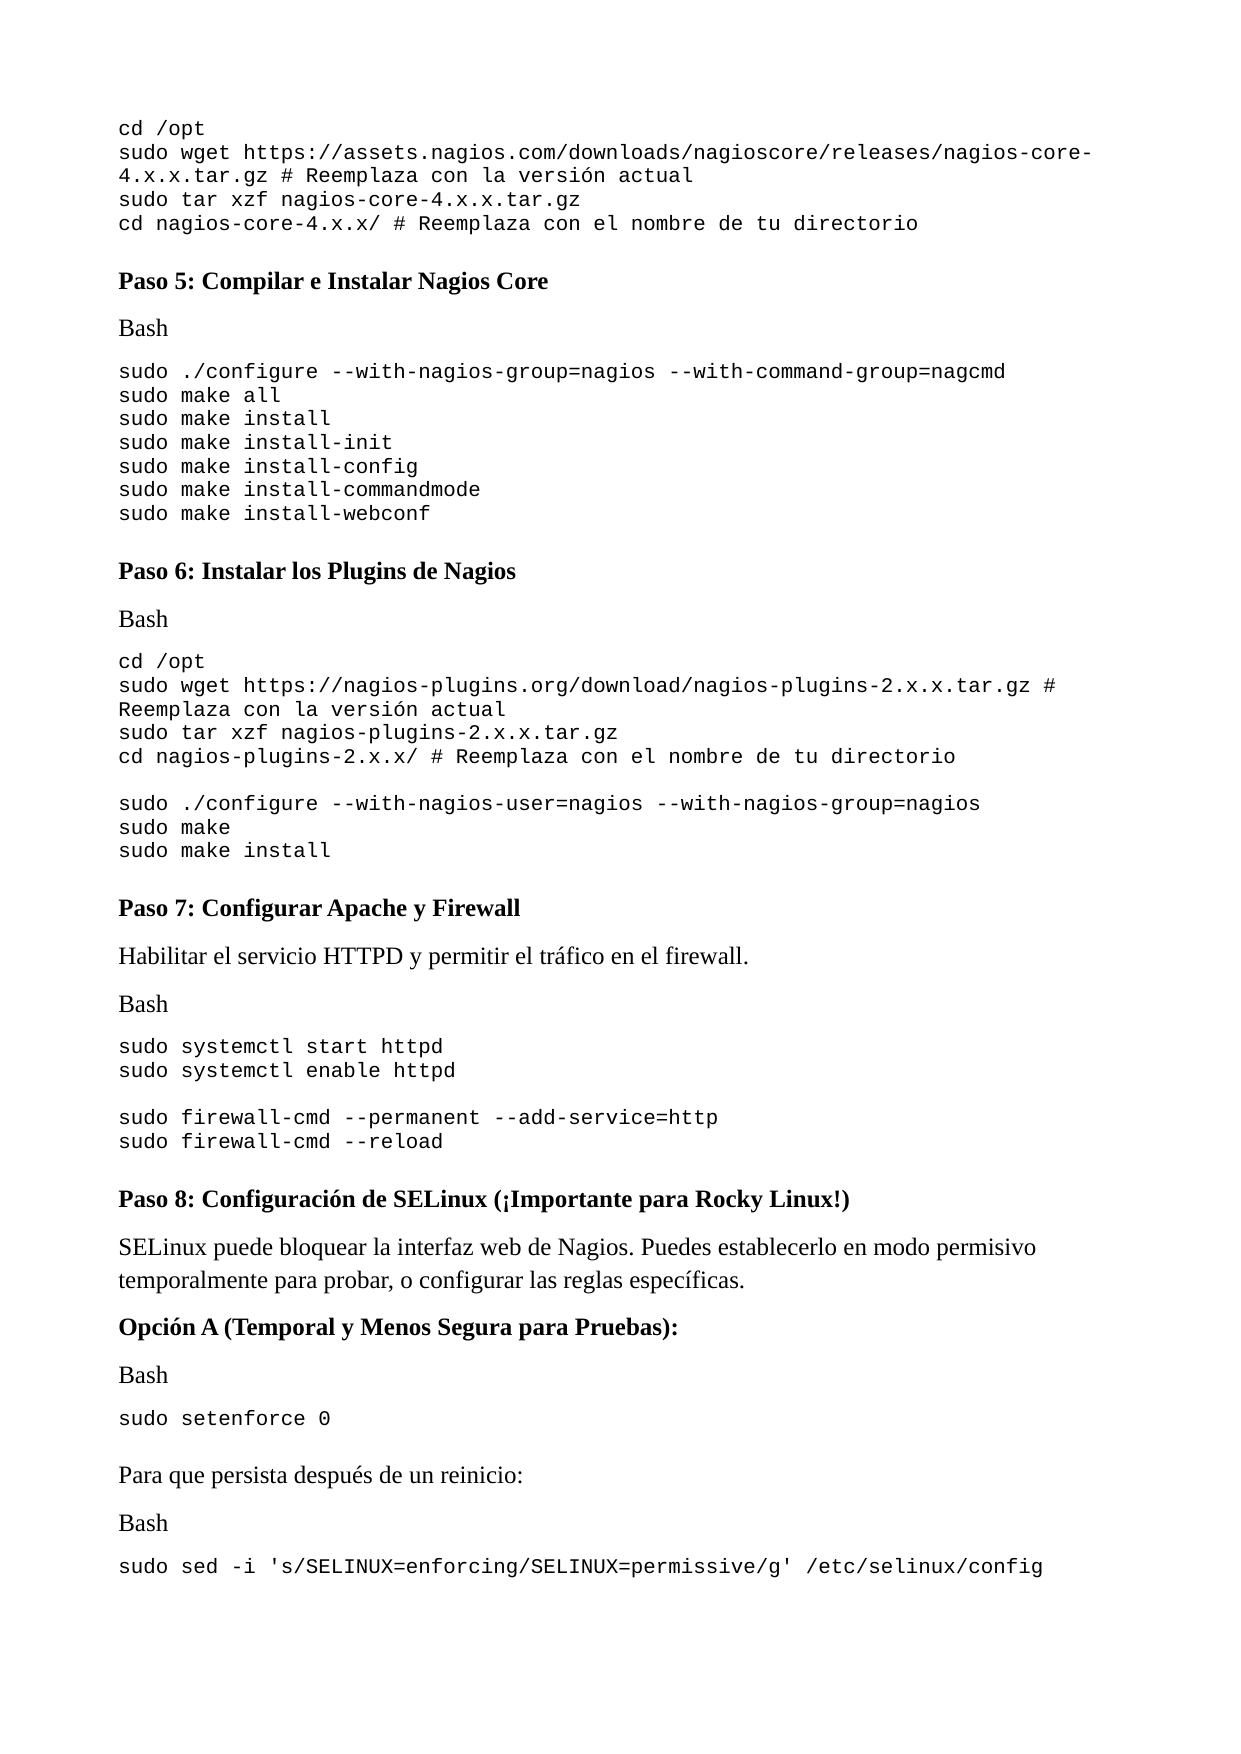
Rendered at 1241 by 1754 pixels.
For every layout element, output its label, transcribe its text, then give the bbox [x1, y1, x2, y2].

text cd nagios-plugins-2.x.x/ # Reemplaza con el nombre de tu directorio [118, 746, 1122, 769]
text sudo ./configure --with-nagios-group=nagios --with-command-group=nagcmd [118, 361, 1122, 385]
text Paso 6: Instalar los Plugins de Nagios [118, 556, 1122, 585]
text Bash [118, 1360, 1122, 1389]
text cd /opt [118, 118, 1122, 142]
text Opción A (Temporal y Menos Segura para Pruebas): [118, 1312, 1122, 1341]
text sudo make [118, 817, 1122, 840]
text sudo make install-webconf [118, 503, 1122, 527]
text Bash [118, 989, 1122, 1017]
text sudo tar xzf nagios-plugins-2.x.x.tar.gz [118, 722, 1122, 746]
text SELinux puede bloquear la interfaz web de Nagios. Puedes establecerlo en modo permisivo temporalmente para probar, o configurar las reglas específicas. [118, 1232, 1122, 1293]
text sudo make install-config [118, 456, 1122, 479]
text sudo make install [118, 840, 1122, 864]
text sudo systemctl enable httpd [118, 1060, 1122, 1084]
text sudo make install-commandmode [118, 479, 1122, 503]
text Para que persista después de un reinicio: [118, 1461, 1122, 1489]
text sudo tar xzf nagios-core-4.x.x.tar.gz [118, 189, 1122, 213]
text Bash [118, 313, 1122, 342]
text Habilitar el servicio HTTPD y permitir el tráfico en el firewall. [118, 941, 1122, 970]
text sudo firewall-cmd --reload [118, 1131, 1122, 1154]
text Bash [118, 1508, 1122, 1537]
text Bash [118, 604, 1122, 632]
text sudo wget https://nagios-plugins.org/download/nagios-plugins-2.x.x.tar.gz # Reemplaza con la versión actual [118, 675, 1122, 722]
text sudo make install-init [118, 432, 1122, 456]
text sudo wget https://assets.nagios.com/downloads/nagioscore/releases/nagios-core-4.x.x.tar.gz # Reemplaza con la versión actual [118, 142, 1122, 189]
text sudo make all [118, 385, 1122, 408]
text sudo firewall-cmd --permanent --add-service=http [118, 1107, 1122, 1131]
text sudo ./configure --with-nagios-user=nagios --with-nagios-group=nagios [118, 793, 1122, 817]
text cd /opt [118, 651, 1122, 675]
text sudo make install [118, 408, 1122, 432]
text sudo setenforce 0 [118, 1407, 1122, 1431]
text cd nagios-core-4.x.x/ # Reemplaza con el nombre de tu directorio [118, 213, 1122, 236]
text Paso 8: Configuración de SELinux (¡Importante para Rocky Linux!) [118, 1184, 1122, 1213]
text sudo sed -i 's/SELINUX=enforcing/SELINUX=permissive/g' /etc/selinux/config [118, 1556, 1122, 1579]
text Paso 5: Compilar e Instalar Nagios Core [118, 266, 1122, 294]
text sudo systemctl start httpd [118, 1036, 1122, 1060]
text Paso 7: Configurar Apache y Firewall [118, 893, 1122, 922]
